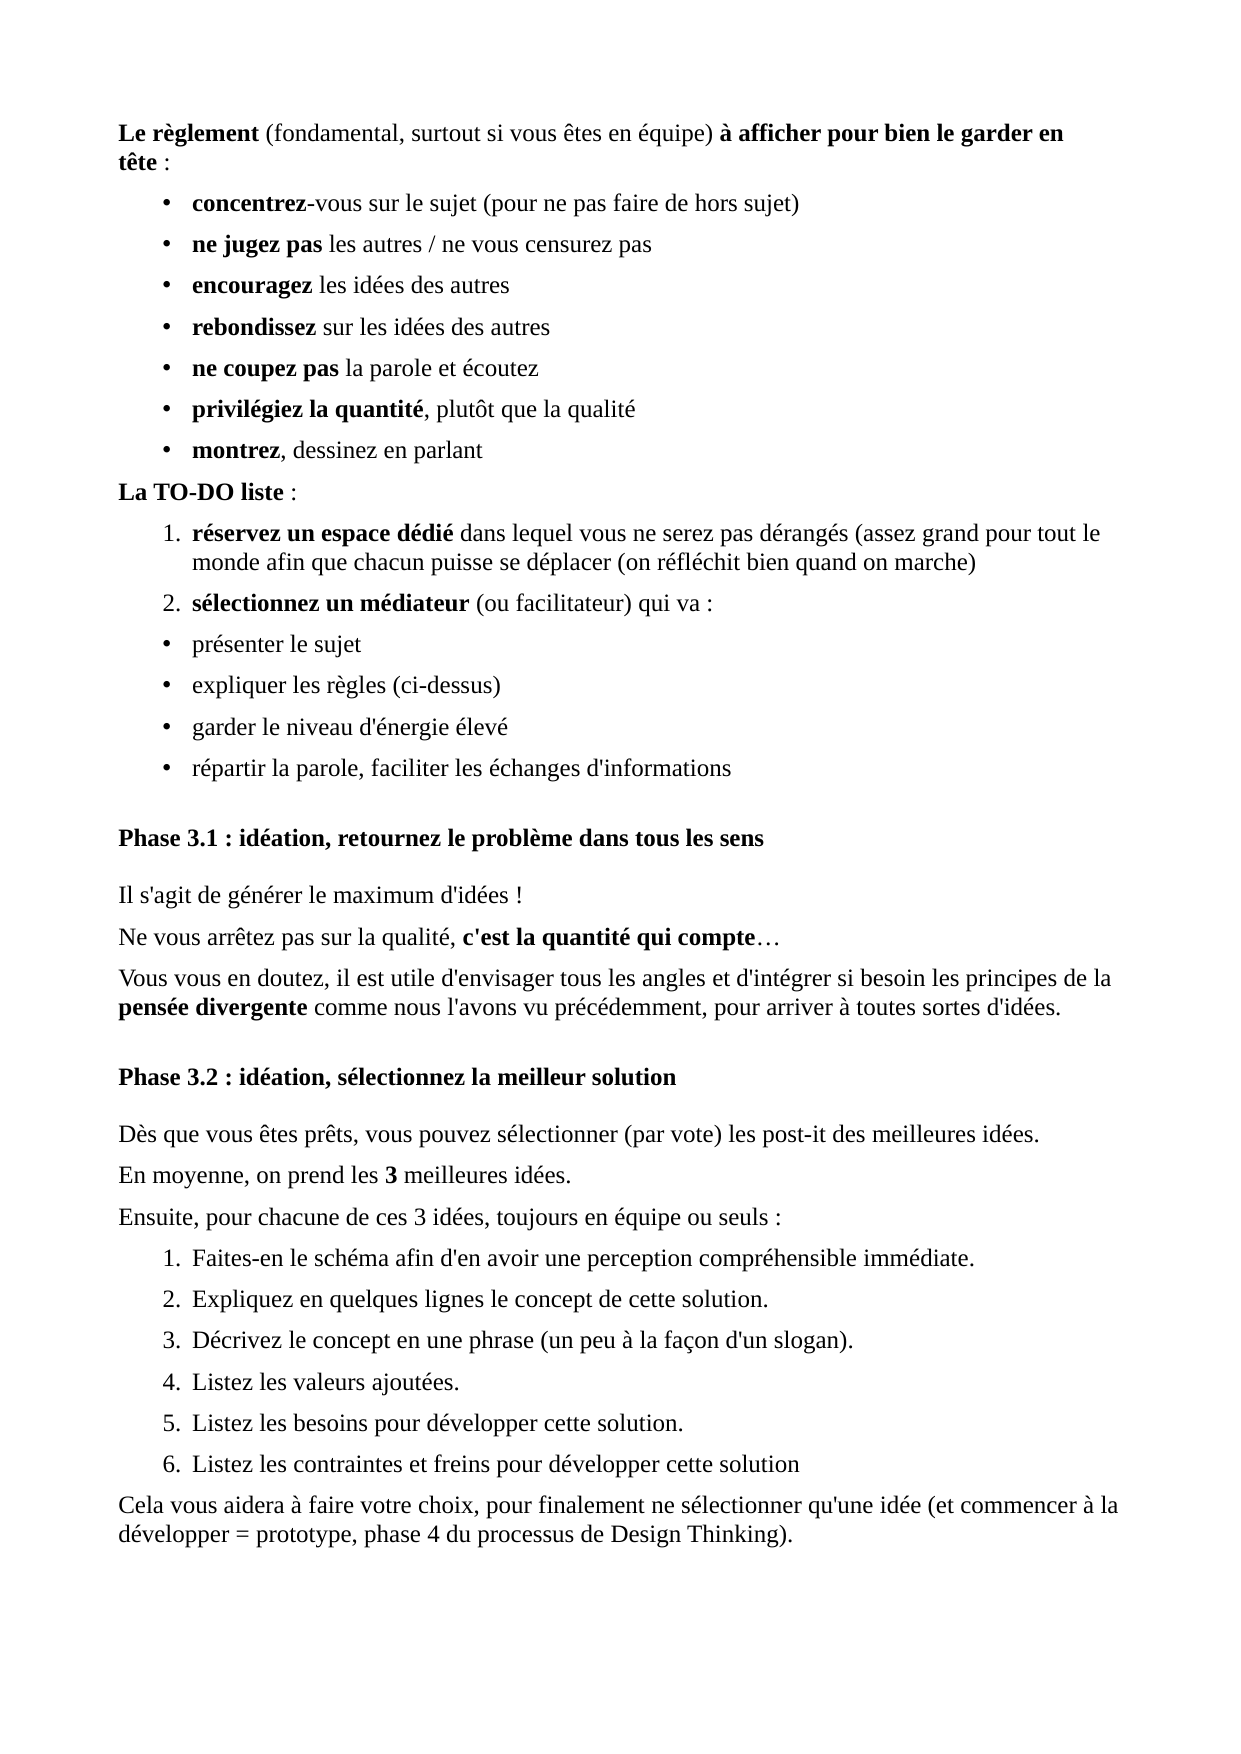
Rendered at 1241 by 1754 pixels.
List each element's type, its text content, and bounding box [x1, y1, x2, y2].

list garder le niveau d'énergie élevé [162, 712, 1122, 741]
list Listez les valeurs ajoutées. [162, 1367, 1122, 1396]
text Le règlement (fondamental, surtout si vous êtes en équipe) à afficher pour bien le garder en tête : [118, 118, 1122, 176]
list montrez, dessinez en parlant [162, 436, 1122, 464]
list sélectionnez un médiateur (ou facilitateur) qui va : [162, 588, 1122, 617]
text Vous vous en doutez, il est utile d'envisager tous les angles et d'intégrer si besoin les principes de la pensée divergente comme nous l'avons vu précédemment, pour arriver à toutes sortes d'idées. [118, 963, 1122, 1021]
list privilégiez la quantité, plutôt que la qualité [162, 394, 1122, 423]
text Ne vous arrêtez pas sur la qualité, c'est la quantité qui compte… [118, 922, 1122, 951]
list Expliquez en quelques lignes le concept de cette solution. [162, 1284, 1122, 1313]
text La TO-DO liste : [118, 477, 1122, 506]
list Faites-en le schéma afin d'en avoir une perception compréhensible immédiate. [162, 1243, 1122, 1272]
list ne coupez pas la parole et écoutez [162, 353, 1122, 382]
list réservez un espace dédié dans lequel vous ne serez pas dérangés (assez grand pour tout le monde afin que chacun puisse se déplacer (on réfléchit bien quand on marche) [162, 518, 1122, 576]
list répartir la parole, faciliter les échanges d'informations [162, 753, 1122, 782]
list ne jugez pas les autres / ne vous censurez pas [162, 229, 1122, 258]
list encouragez les idées des autres [162, 271, 1122, 299]
text Dès que vous êtes prêts, vous pouvez sélectionner (par vote) les post-it des meilleures idées. [118, 1119, 1122, 1148]
list Listez les contraintes et freins pour développer cette solution [162, 1449, 1122, 1478]
text Ensuite, pour chacune de ces 3 idées, toujours en équipe ou seuls : [118, 1202, 1122, 1231]
text En moyenne, on prend les 3 meilleures idées. [118, 1161, 1122, 1189]
list Listez les besoins pour développer cette solution. [162, 1408, 1122, 1437]
text Cela vous aidera à faire votre choix, pour finalement ne sélectionner qu'une idée (et commencer à la développer = prototype, phase 4 du processus de Design Thinking). [118, 1491, 1122, 1548]
text Phase 3.1 : idéation, retournez le problème dans tous les sens [118, 823, 1122, 852]
list Décrivez le concept en une phrase (un peu à la façon d'un slogan). [162, 1326, 1122, 1354]
text Il s'agit de générer le maximum d'idées ! [118, 881, 1122, 909]
list concentrez-vous sur le sujet (pour ne pas faire de hors sujet) [162, 188, 1122, 217]
list expliquer les règles (ci-dessus) [162, 671, 1122, 699]
list rebondissez sur les idées des autres [162, 312, 1122, 341]
text Phase 3.2 : idéation, sélectionnez la meilleur solution [118, 1062, 1122, 1091]
list présenter le sujet [162, 629, 1122, 658]
